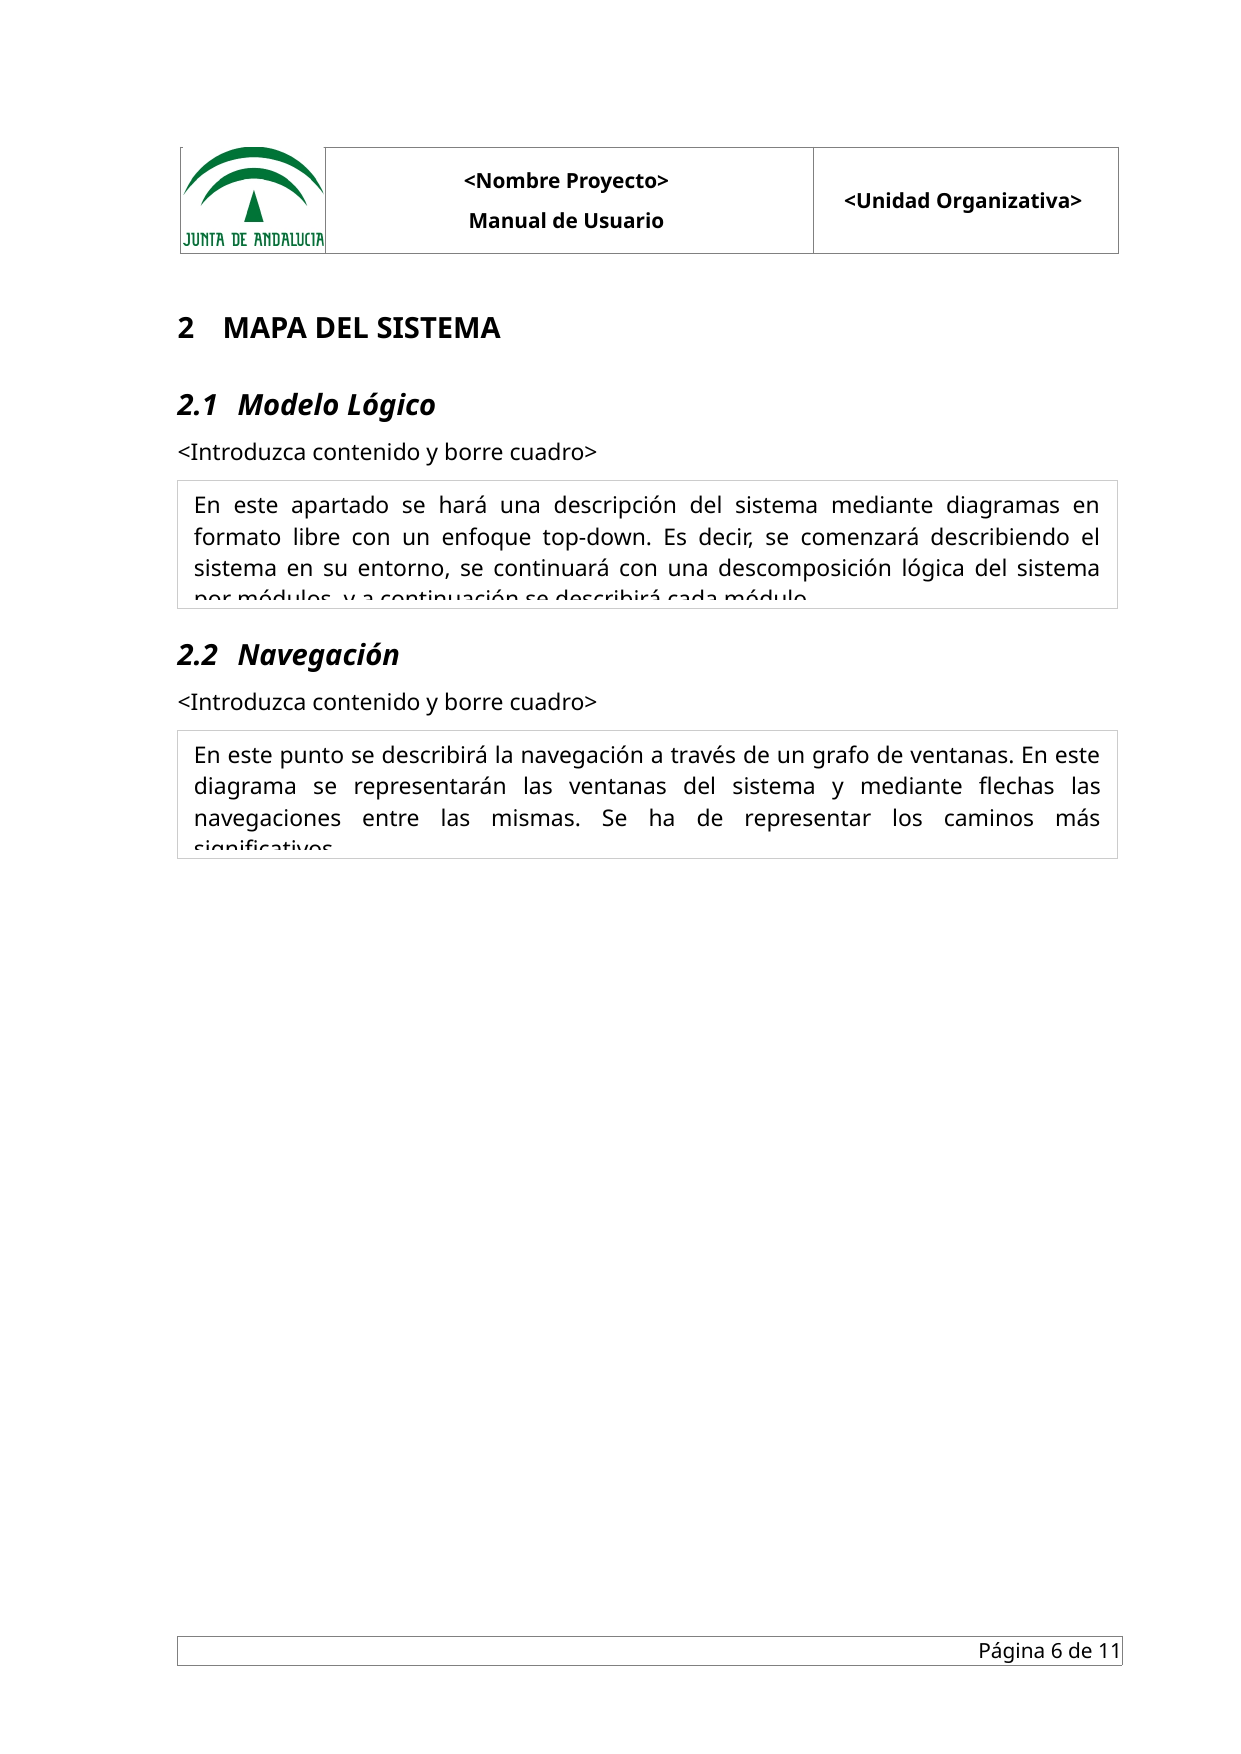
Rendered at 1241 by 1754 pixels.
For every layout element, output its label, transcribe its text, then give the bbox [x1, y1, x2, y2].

text <Introduzca contenido y borre cuadro> [177, 686, 1122, 717]
text En este apartado se hará una descripción del sistema mediante diagramas en formato libre con un enfoque top-down. Es decir, se comenzará describiendo el sistema en su entorno, se continuará con una descomposición lógica del sistema por módulos, y a continuación se describirá cada módulo. [194, 489, 1101, 600]
text En este punto se describirá la navegación a través de un grafo de ventanas. En este diagrama se representarán las ventanas del sistema y mediante flechas las navegaciones entre las mismas. Se ha de representar los caminos más significativos. [194, 739, 1101, 850]
text <Introduzca contenido y borre cuadro> [177, 436, 1122, 468]
subtitle MAPA DEL SISTEMA [177, 307, 1122, 347]
subtitle Modelo Lógico [177, 384, 1122, 424]
subtitle Navegación [177, 634, 1122, 674]
